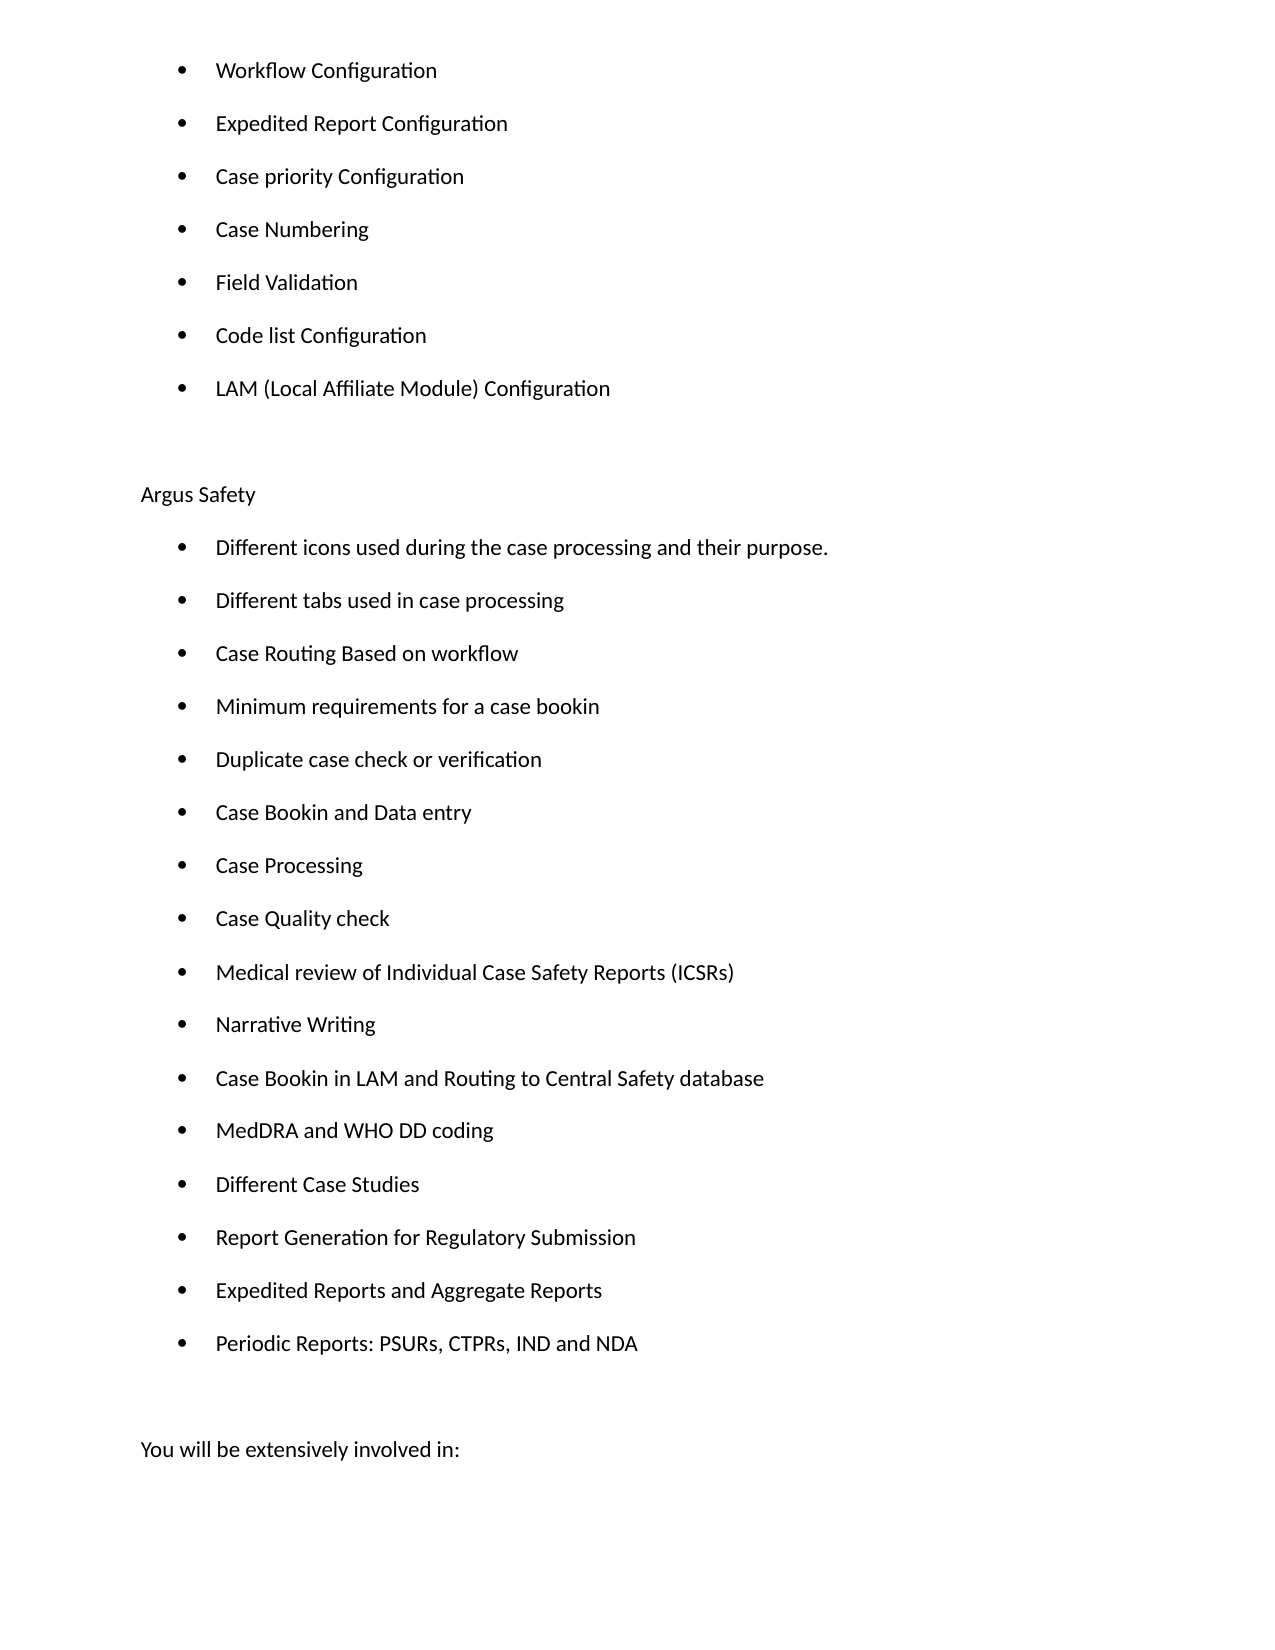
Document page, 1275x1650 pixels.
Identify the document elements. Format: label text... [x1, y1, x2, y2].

list Case Routing Based on workflow [178, 639, 1125, 667]
text Argus Safety [141, 480, 1125, 508]
list Case priority Configuration [178, 162, 1125, 190]
list Minimum requirements for a case bookin [178, 692, 1125, 721]
list Different icons used during the case processing and their purpose. [178, 533, 1125, 561]
list Case Processing [178, 852, 1125, 879]
list Different tabs used in case processing [178, 586, 1125, 614]
list Field Validation [178, 268, 1125, 296]
list Case Numbering [178, 215, 1125, 243]
list Duplicate case check or verification [178, 746, 1125, 773]
list Expedited Report Configuration [178, 109, 1125, 137]
list Expedited Reports and Aggregate Reports [178, 1276, 1125, 1304]
list Periodic Reports: PSURs, CTPRs, IND and NDA [178, 1329, 1125, 1357]
list Code list Configuration [178, 321, 1125, 349]
list Different Case Studies [178, 1170, 1125, 1198]
list MedDRA and WHO DD coding [178, 1117, 1125, 1145]
list Case Bookin and Data entry [178, 798, 1125, 827]
list Medical review of Individual Case Safety Reports (ICSRs) [178, 958, 1125, 986]
list LAM (Local Affiliate Module) Configuration [178, 374, 1125, 402]
list Narrative Writing [178, 1011, 1125, 1039]
list Case Quality check [178, 904, 1125, 933]
text You will be extensively involved in: [141, 1435, 1125, 1463]
list Report Generation for Regulatory Submission [178, 1223, 1125, 1251]
list Case Bookin in LAM and Routing to Central Safety database [178, 1064, 1125, 1092]
list Workflow Configuration [178, 56, 1125, 84]
